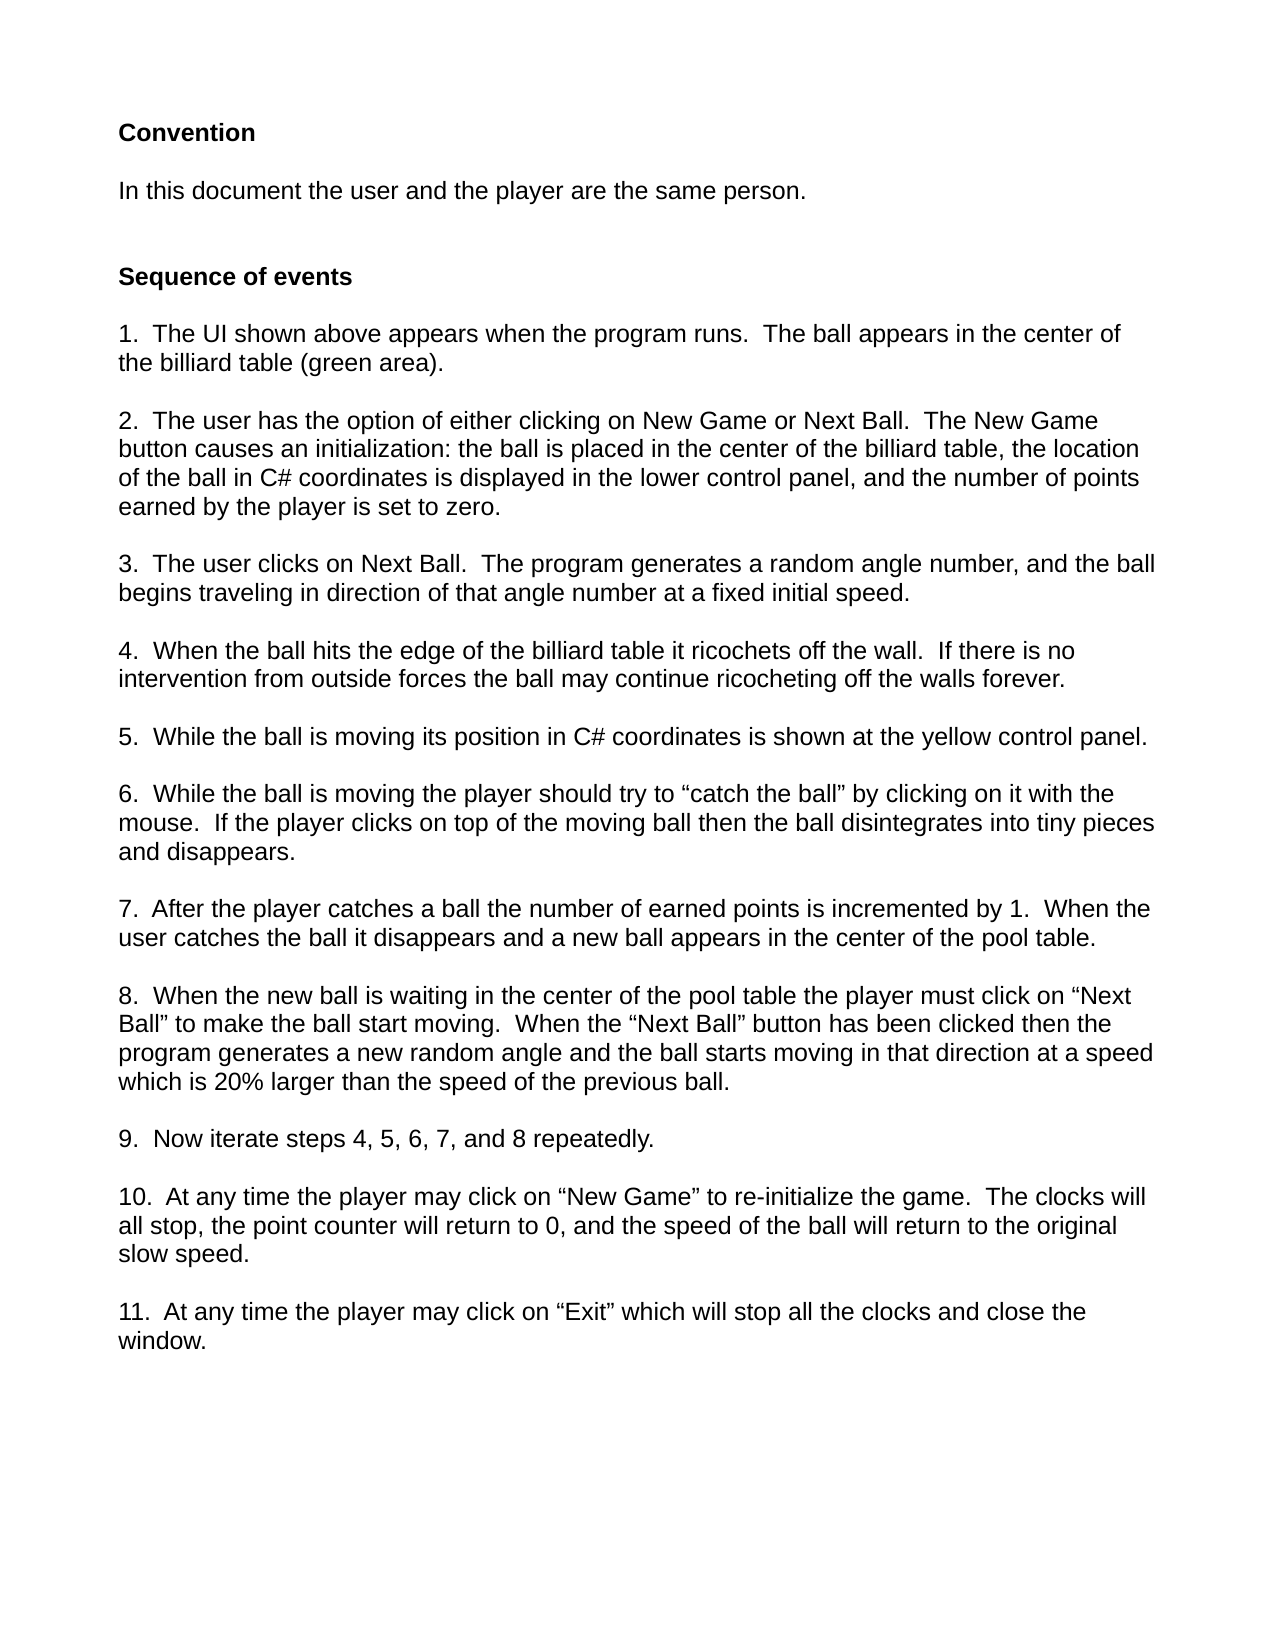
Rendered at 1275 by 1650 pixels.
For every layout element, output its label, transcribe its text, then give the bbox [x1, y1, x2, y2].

text 1. The UI shown above appears when the program runs. The ball appears in the center of the billiard table (green area). [118, 319, 1157, 377]
text In this document the user and the player are the same person. [118, 176, 1157, 204]
text Convention [118, 118, 1157, 147]
text 4. When the ball hits the edge of the billiard table it ricochets off the wall. If there is no intervention from outside forces the ball may continue ricocheting off the walls forever. [118, 636, 1157, 693]
text 8. When the new ball is waiting in the center of the pool table the player must click on “Next Ball” to make the ball start moving. When the “Next Ball” button has been clicked then the program generates a new random angle and the ball starts moving in that direction at a speed which is 20% larger than the speed of the previous ball. [118, 981, 1157, 1096]
text 11. At any time the player may click on “Exit” which will stop all the clocks and close the window. [118, 1297, 1157, 1354]
text 10. At any time the player may click on “New Game” to re-initialize the game. The clocks will all stop, the point counter will return to 0, and the speed of the ball will return to the original slow speed. [118, 1182, 1157, 1268]
text 3. The user clicks on Next Ball. The program generates a random angle number, and the ball begins traveling in direction of that angle number at a fixed initial speed. [118, 549, 1157, 607]
text 9. Now iterate steps 4, 5, 6, 7, and 8 repeatedly. [118, 1124, 1157, 1153]
text 6. While the ball is moving the player should try to “catch the ball” by clicking on it with the mouse. If the player clicks on top of the moving ball then the ball disintegrates into tiny pieces and disappears. [118, 779, 1157, 866]
text Sequence of events [118, 262, 1157, 291]
text 2. The user has the option of either clicking on New Game or Next Ball. The New Game button causes an initialization: the ball is placed in the center of the billiard table, the location of the ball in C# coordinates is displayed in the lower control panel, and the number of points earned by the player is set to zero. [118, 406, 1157, 521]
text 5. While the ball is moving its position in C# coordinates is shown at the yellow control panel. [118, 722, 1157, 751]
text 7. After the player catches a ball the number of earned points is incremented by 1. When the user catches the ball it disappears and a new ball appears in the center of the pool table. [118, 894, 1157, 952]
